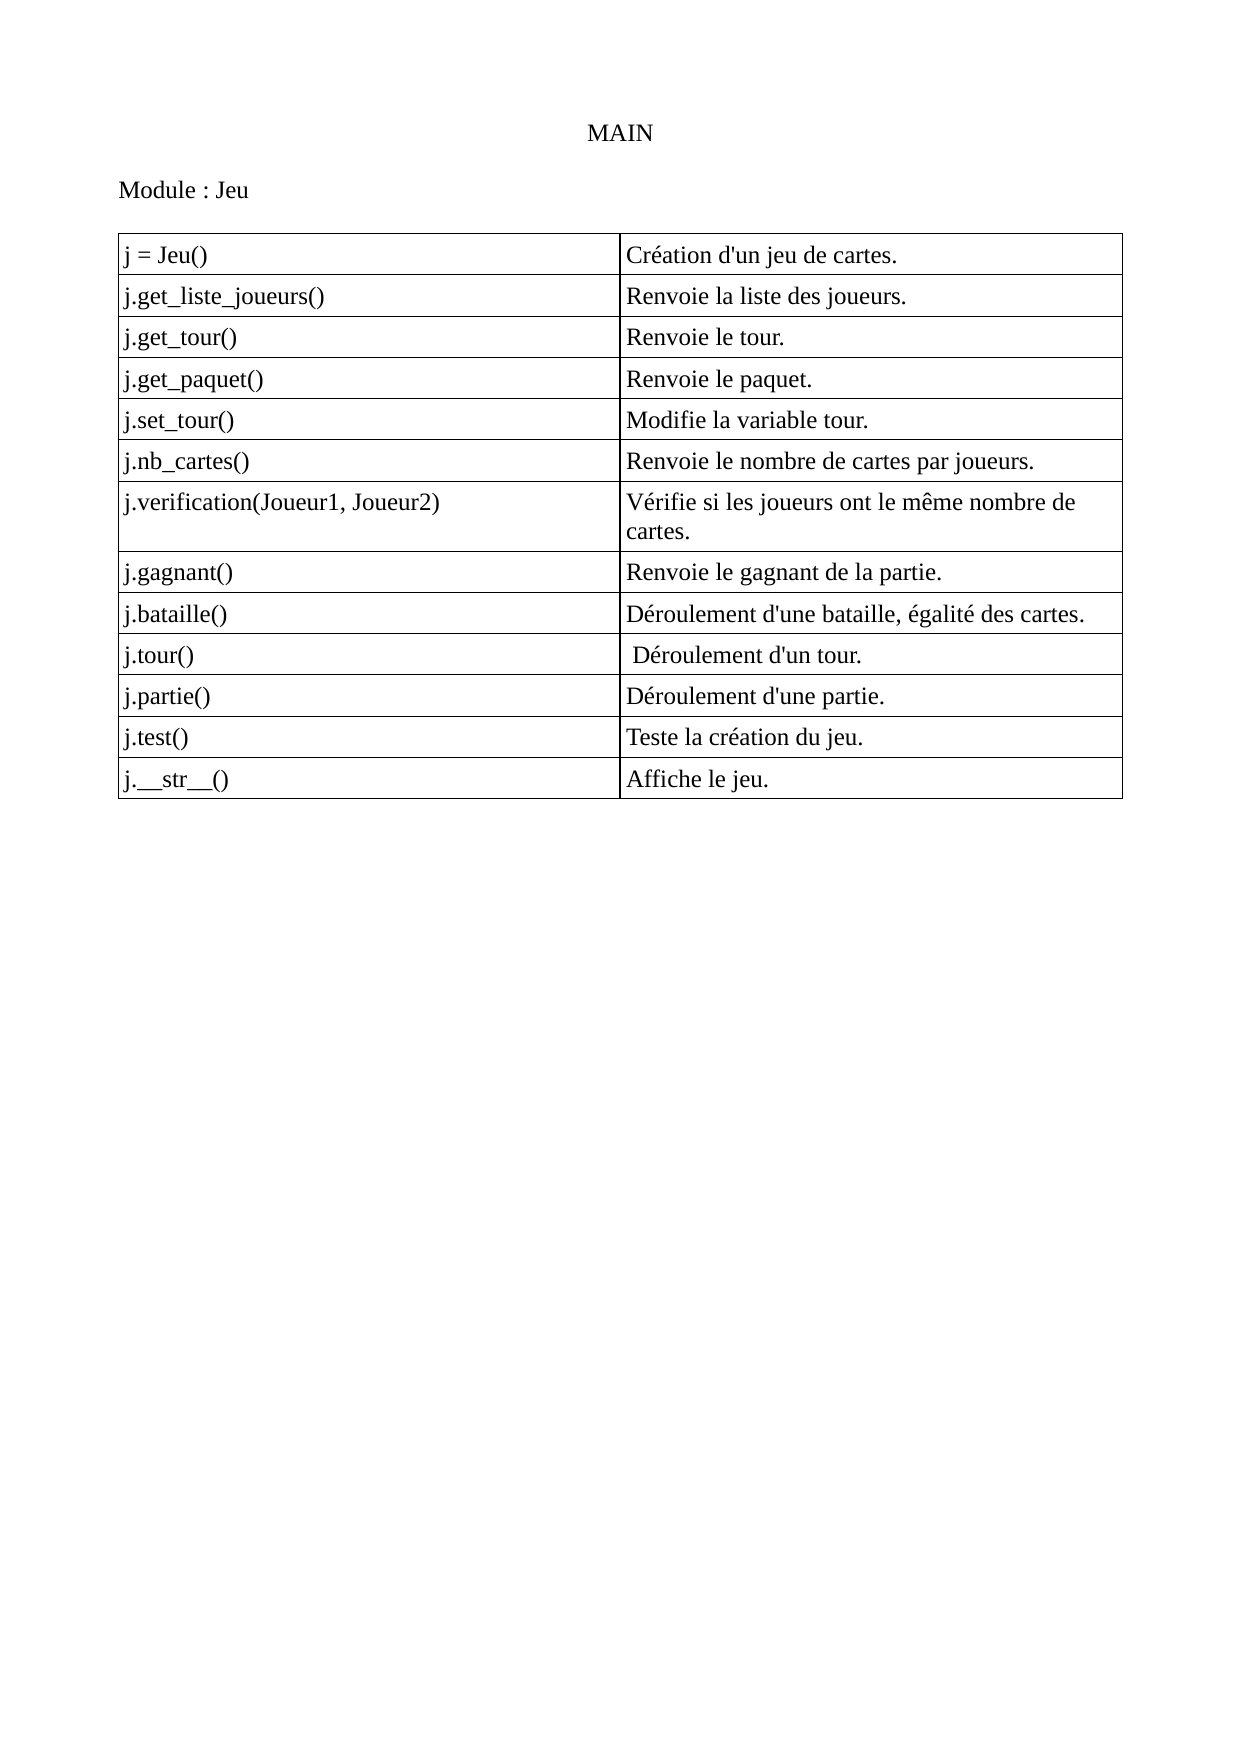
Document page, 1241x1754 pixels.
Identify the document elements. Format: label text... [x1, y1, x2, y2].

table_cell j.partie() [119, 675, 619, 716]
table_cell Renvoie le paquet. [621, 358, 1122, 398]
table_cell Déroulement d'une bataille, égalité des cartes. [621, 593, 1122, 633]
table_cell Déroulement d'une partie. [621, 675, 1122, 716]
table_header j = Jeu() [119, 234, 619, 274]
table_cell j.gagnant() [119, 552, 619, 592]
table_cell Vérifie si les joueurs ont le même nombre de cartes. [621, 482, 1122, 551]
table_cell j.set_tour() [119, 399, 619, 439]
table_cell j.test() [119, 717, 619, 757]
table_cell Renvoie la liste des joueurs. [621, 275, 1122, 316]
table_cell Modifie la variable tour. [621, 399, 1122, 439]
table_cell j.tour() [119, 634, 619, 674]
table_cell j.bataille() [119, 593, 619, 633]
table_cell Renvoie le gagnant de la partie. [621, 552, 1122, 592]
table_cell j.get_liste_joueurs() [119, 275, 619, 316]
table_cell j.get_tour() [119, 317, 619, 357]
table_cell j.nb_cartes() [119, 440, 619, 481]
table_cell j.get_paquet() [119, 358, 619, 398]
table_cell Renvoie le tour. [621, 317, 1122, 357]
table_cell j.__str__() [119, 758, 619, 798]
table_cell Affiche le jeu. [621, 758, 1122, 798]
table_header Création d'un jeu de cartes. [621, 234, 1122, 274]
table_cell Teste la création du jeu. [621, 717, 1122, 757]
table_cell Renvoie le nombre de cartes par joueurs. [621, 440, 1122, 481]
table_cell Déroulement d'un tour. [621, 634, 1122, 674]
text MAIN [118, 118, 1122, 147]
text Module : Jeu [118, 176, 1122, 204]
table_cell j.verification(Joueur1, Joueur2) [119, 482, 619, 551]
